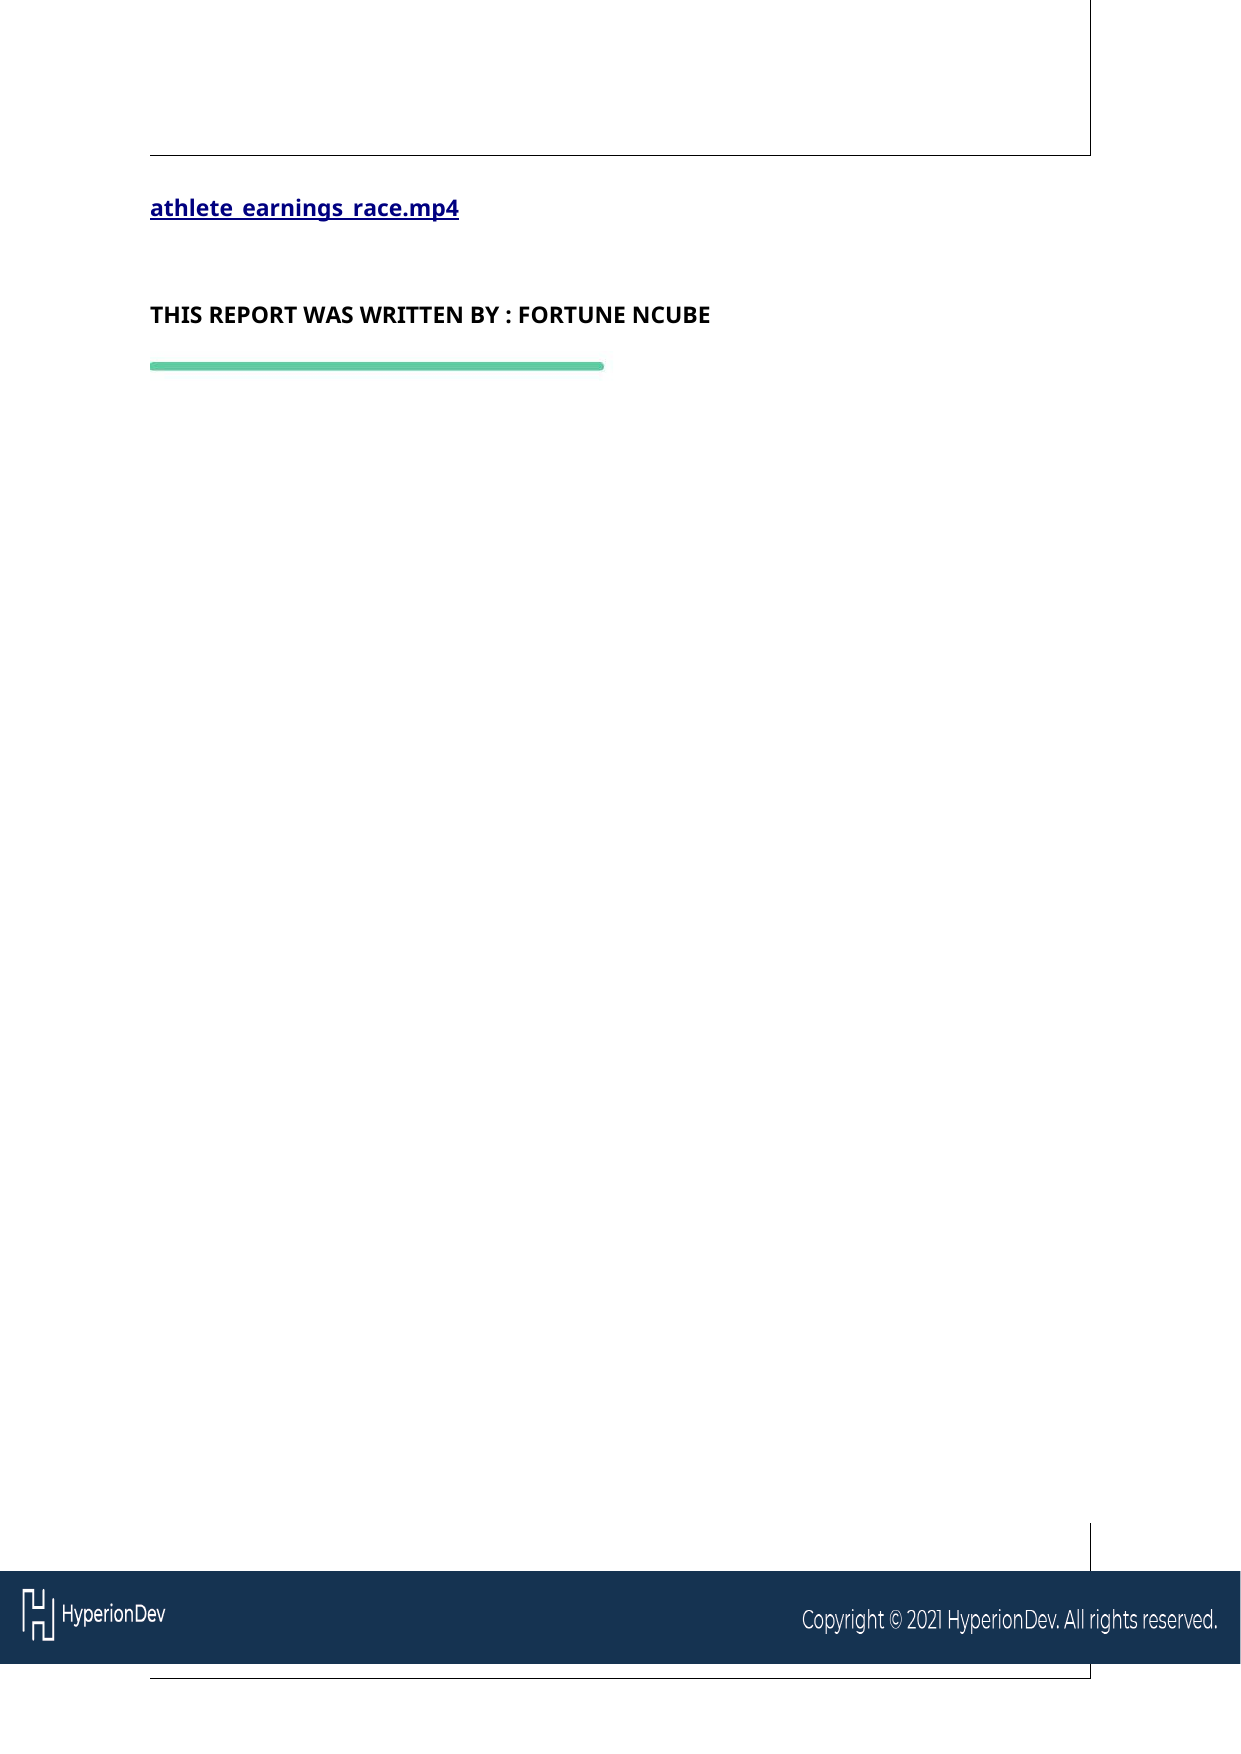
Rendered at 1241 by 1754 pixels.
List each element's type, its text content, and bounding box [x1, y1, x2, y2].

text athlete_earnings_race.mp4 [150, 191, 1091, 223]
text THIS REPORT WAS WRITTEN BY : FORTUNE NCUBE [150, 299, 1091, 331]
